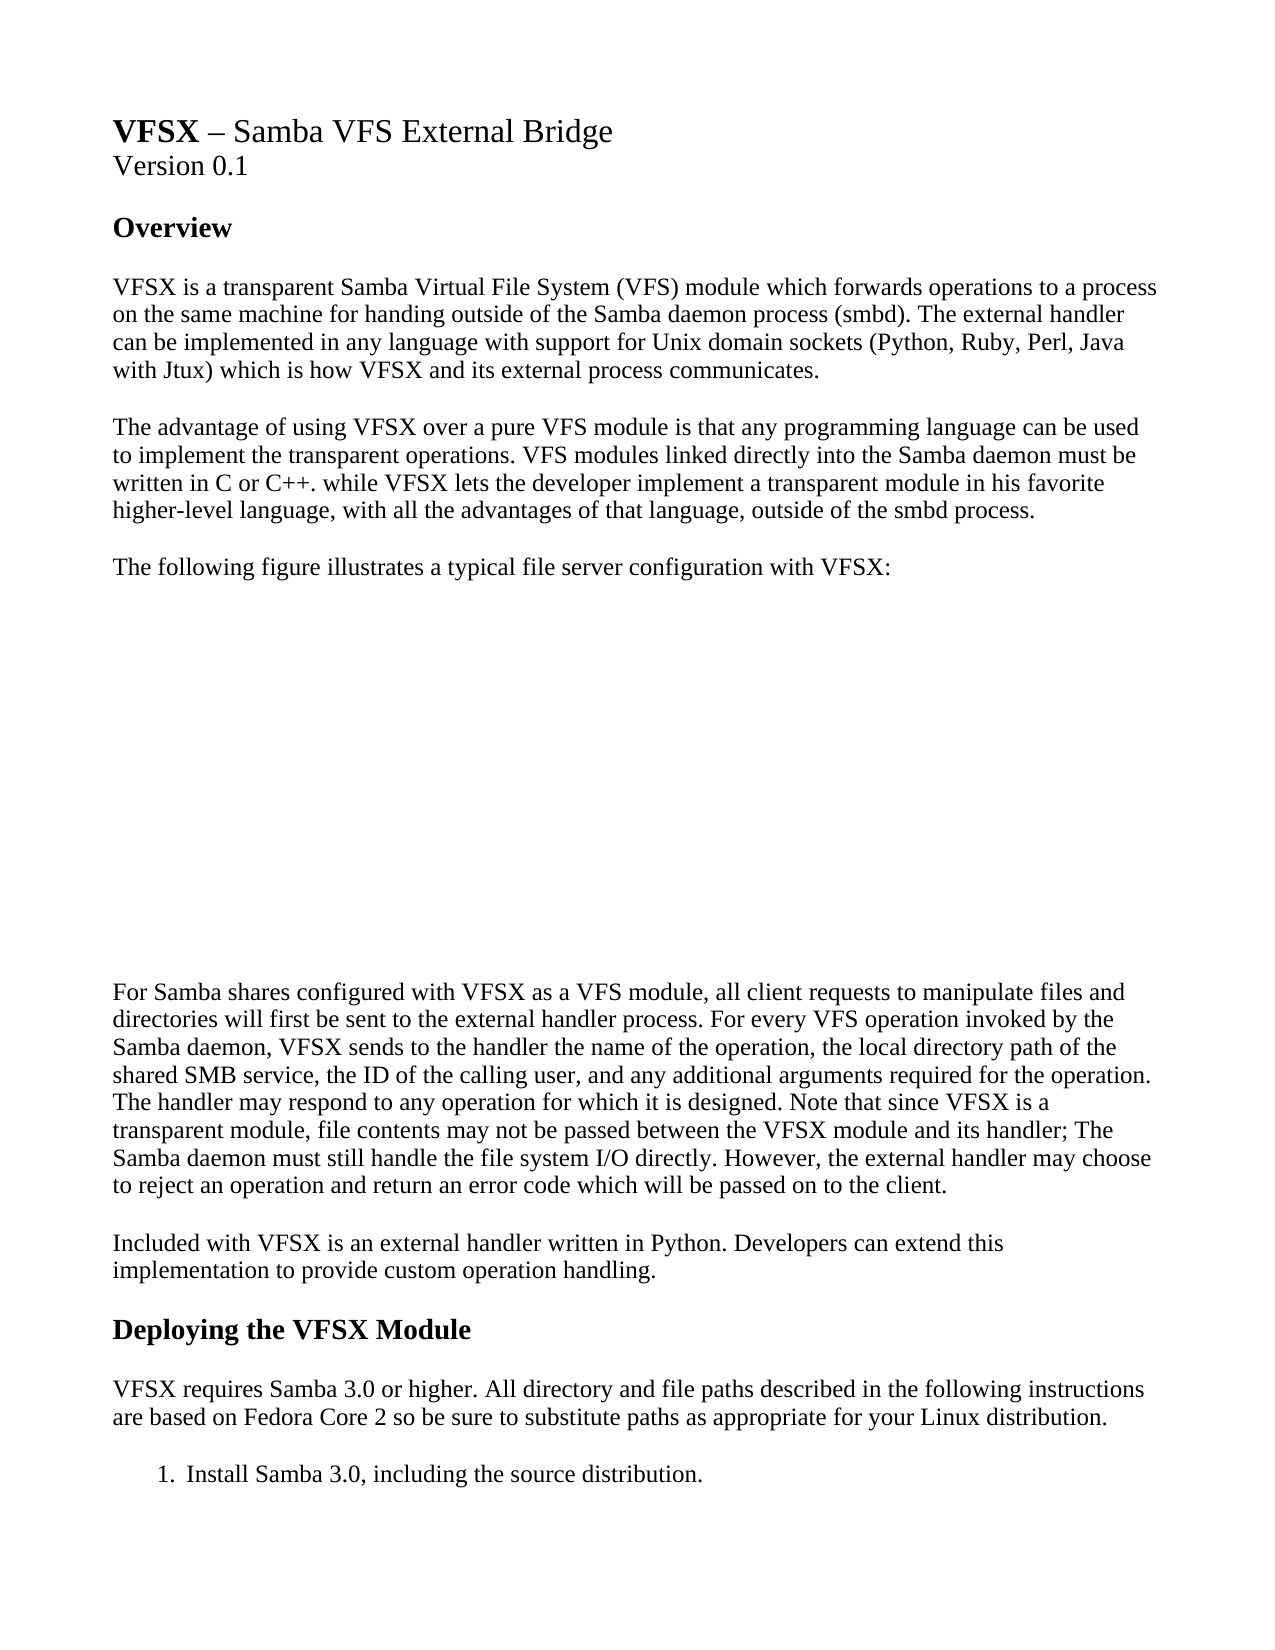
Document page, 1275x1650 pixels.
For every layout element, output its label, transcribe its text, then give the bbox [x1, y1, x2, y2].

text For Samba shares configured with VFSX as a VFS module, all client requests to manipulate files and directories will first be sent to the external handler process. For every VFS operation invoked by the Samba daemon, VFSX sends to the handler the name of the operation, the local directory path of the shared SMB service, the ID of the calling user, and any additional arguments required for the operation. The handler may respond to any operation for which it is designed. Note that since VFSX is a transparent module, file contents may not be passed between the VFSX module and its handler; The Samba daemon must still handle the file system I/O directly. However, the external handler may choose to reject an operation and return an error code which will be passed on to the client. [112, 978, 1162, 1199]
text VFSX is a transparent Samba Virtual File System (VFS) module which forwards operations to a process on the same machine for handing outside of the Samba daemon process (smbd). The external handler can be implemented in any language with support for Unix domain sockets (Python, Ruby, Perl, Java with Jtux) which is how VFSX and its external process communicates. [112, 273, 1162, 384]
text VFSX – Samba VFS External Bridge Version 0.1 [112, 112, 1162, 182]
text VFSX requires Samba 3.0 or higher. All directory and file paths described in the following instructions are based on Fedora Core 2 so be sure to substitute paths as appropriate for your Linux distribution. [112, 1376, 1162, 1431]
list Install Samba 3.0, including the source distribution. [157, 1460, 1162, 1488]
text The advantage of using VFSX over a pure VFS module is that any programming language can be used to implement the transparent operations. VFS modules linked directly into the Samba daemon must be written in C or C++. while VFSX lets the developer implement a transparent module in his favorite higher-level language, with all the advantages of that language, outside of the smbd process. [112, 413, 1162, 524]
text The following figure illustrates a typical file server configuration with VFSX: [112, 553, 1162, 581]
text Deploying the VFSX Module [112, 1314, 1162, 1346]
text Overview [112, 211, 1162, 243]
text Included with VFSX is an external handler written in Python. Developers can extend this implementation to provide custom operation handling. [112, 1229, 1162, 1284]
